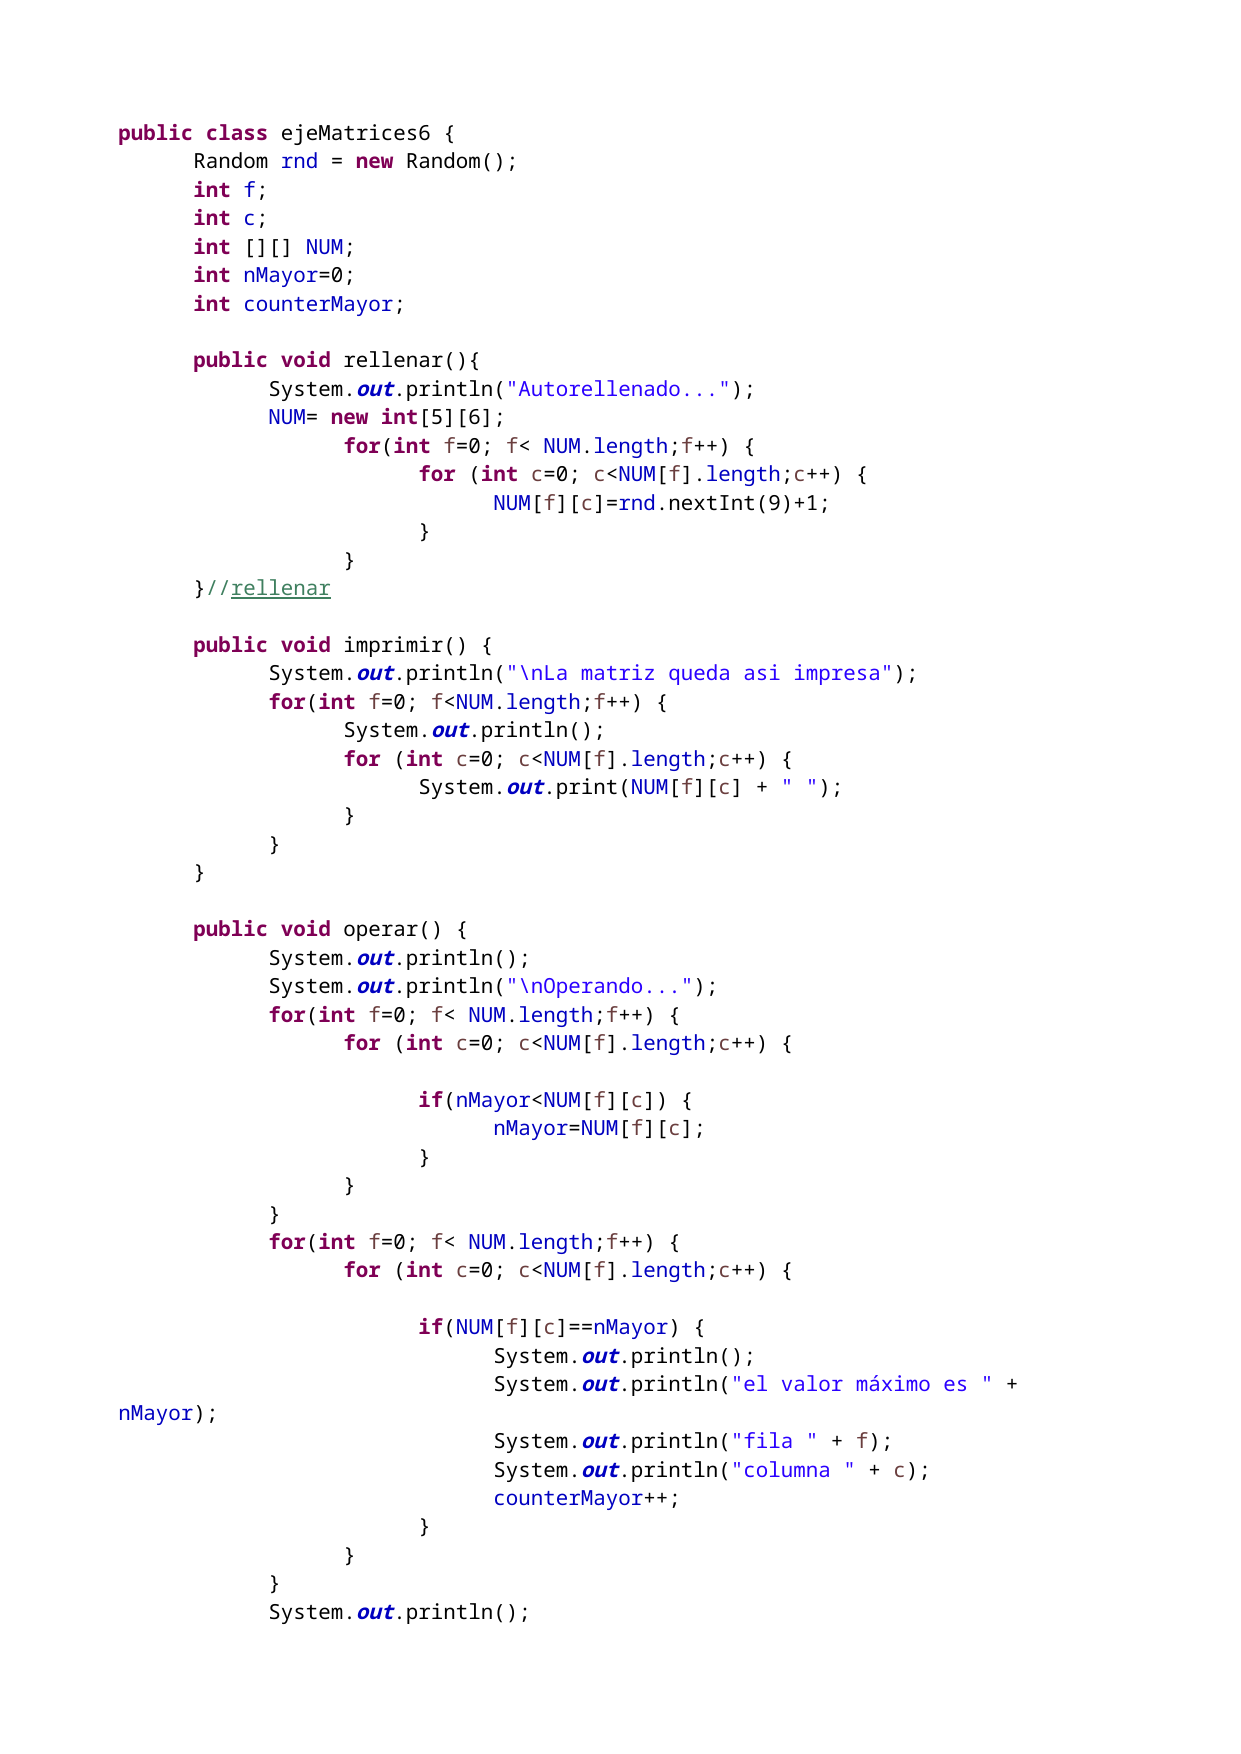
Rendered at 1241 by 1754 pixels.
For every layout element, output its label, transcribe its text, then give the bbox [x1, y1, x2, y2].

text } [118, 1512, 1122, 1540]
text System.out.println("fila " + f); [118, 1426, 1122, 1455]
text if(NUM[f][c]==nMayor) { [118, 1312, 1122, 1341]
text public void rellenar(){ [118, 346, 1122, 374]
text System.out.println("el valor máximo es " + nMayor); [118, 1369, 1122, 1426]
text System.out.println(); [118, 715, 1122, 744]
text System.out.println(); [118, 1341, 1122, 1369]
text for (int c=0; c<NUM[f].length;c++) { [118, 1028, 1122, 1057]
text NUM= new int[5][6]; [118, 402, 1122, 431]
text int c; [118, 203, 1122, 232]
text for(int f=0; f< NUM.length;f++) { [118, 1227, 1122, 1256]
text } [118, 1142, 1122, 1170]
text if(nMayor<NUM[f][c]) { [118, 1085, 1122, 1113]
text for(int f=0; f< NUM.length;f++) { [118, 431, 1122, 459]
text } [118, 1199, 1122, 1227]
text int nMayor=0; [118, 260, 1122, 289]
text System.out.print(NUM[f][c] + " "); [118, 772, 1122, 801]
text } [118, 829, 1122, 857]
text int [][] NUM; [118, 232, 1122, 260]
text } [118, 1568, 1122, 1597]
text System.out.println("\nLa matriz queda asi impresa"); [118, 658, 1122, 687]
text } [118, 545, 1122, 573]
text System.out.println(); [118, 1597, 1122, 1625]
text } [118, 857, 1122, 886]
text } [118, 1170, 1122, 1199]
text } [118, 801, 1122, 829]
text nMayor=NUM[f][c]; [118, 1113, 1122, 1142]
text counterMayor++; [118, 1483, 1122, 1512]
text } [118, 1540, 1122, 1568]
text int f; [118, 175, 1122, 203]
text System.out.println("\nOperando..."); [118, 971, 1122, 1000]
text } [118, 516, 1122, 545]
text System.out.println("columna " + c); [118, 1455, 1122, 1483]
text for(int f=0; f< NUM.length;f++) { [118, 1000, 1122, 1028]
text for (int c=0; c<NUM[f].length;c++) { [118, 1256, 1122, 1284]
text public void operar() { [118, 914, 1122, 943]
text Random rnd = new Random(); [118, 147, 1122, 175]
text for(int f=0; f<NUM.length;f++) { [118, 687, 1122, 715]
text }//rellenar [118, 573, 1122, 602]
text int counterMayor; [118, 289, 1122, 317]
text System.out.println(); [118, 943, 1122, 971]
text for (int c=0; c<NUM[f].length;c++) { [118, 459, 1122, 488]
text System.out.println("Autorellenado..."); [118, 374, 1122, 402]
text for (int c=0; c<NUM[f].length;c++) { [118, 744, 1122, 772]
text NUM[f][c]=rnd.nextInt(9)+1; [118, 488, 1122, 516]
text public void imprimir() { [118, 630, 1122, 658]
text public class ejeMatrices6 { [118, 118, 1122, 147]
